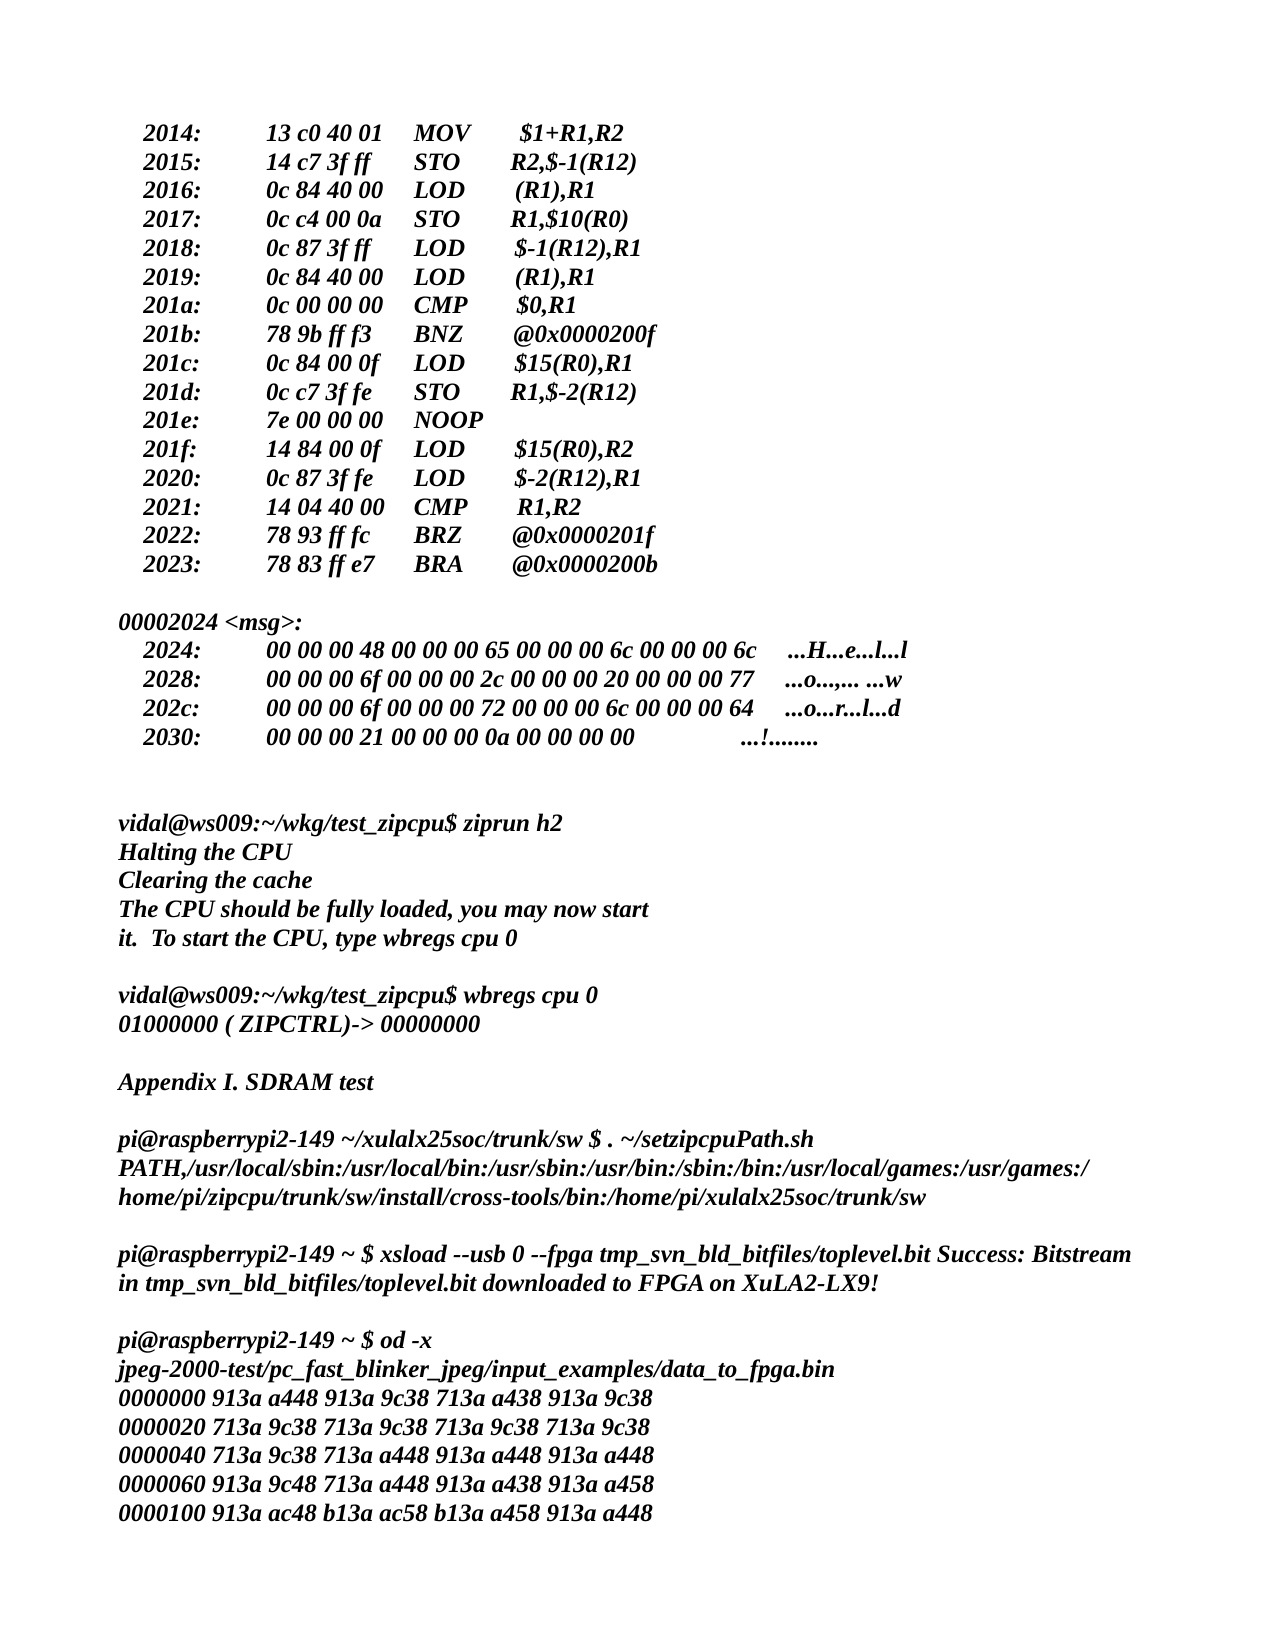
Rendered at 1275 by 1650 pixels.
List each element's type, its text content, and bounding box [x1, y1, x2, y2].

text 2030: 00 00 00 21 00 00 00 0a 00 00 00 00 ...!........ [118, 722, 1157, 751]
text The CPU should be fully loaded, you may now start [118, 894, 1157, 923]
text 0000020 713a 9c38 713a 9c38 713a 9c38 713a 9c38 [118, 1412, 1157, 1441]
text 2021: 14 04 40 00 CMP R1,R2 [118, 492, 1157, 521]
text pi@raspberrypi2-149 ~/xulalx25soc/trunk/sw $ . ~/setzipcpuPath.sh [118, 1124, 1157, 1153]
text 0000060 913a 9c48 713a a448 913a a438 913a a458 [118, 1469, 1157, 1498]
text Halting the CPU [118, 837, 1157, 866]
text 2019: 0c 84 40 00 LOD (R1),R1 [118, 262, 1157, 291]
text 00002024 <msg>: [118, 607, 1157, 636]
text vidal@ws009:~/wkg/test_zipcpu$ wbregs cpu 0 [118, 981, 1157, 1009]
text Appendix I. SDRAM test [118, 1067, 1157, 1096]
text it. To start the CPU, type wbregs cpu 0 [118, 923, 1157, 952]
text 201c: 0c 84 00 0f LOD $15(R0),R1 [118, 348, 1157, 377]
text 2016: 0c 84 40 00 LOD (R1),R1 [118, 176, 1157, 204]
text pi@raspberrypi2-149 ~ $ xsload --usb 0 --fpga tmp_svn_bld_bitfiles/toplevel.bit Success: Bitstream in tmp_svn_bld_bitfiles/toplevel.bit downloaded to FPGA on XuLA2-LX9! [118, 1239, 1157, 1297]
text 2022: 78 93 ff fc BRZ @0x0000201f [118, 521, 1157, 549]
text 2020: 0c 87 3f fe LOD $-2(R12),R1 [118, 463, 1157, 492]
text 2017: 0c c4 00 0a STO R1,$10(R0) [118, 204, 1157, 233]
text 2028: 00 00 00 6f 00 00 00 2c 00 00 00 20 00 00 00 77 ...o...,... ...w [118, 664, 1157, 693]
text 2024: 00 00 00 48 00 00 00 65 00 00 00 6c 00 00 00 6c ...H...e...l...l [118, 636, 1157, 664]
text 201d: 0c c7 3f fe STO R1,$-2(R12) [118, 377, 1157, 406]
text 0000040 713a 9c38 713a a448 913a a448 913a a448 [118, 1441, 1157, 1469]
text 201b: 78 9b ff f3 BNZ @0x0000200f [118, 319, 1157, 348]
text 2018: 0c 87 3f ff LOD $-1(R12),R1 [118, 233, 1157, 262]
text 0000100 913a ac48 b13a ac58 b13a a458 913a a448 [118, 1498, 1157, 1527]
text PATH,/usr/local/sbin:/usr/local/bin:/usr/sbin:/usr/bin:/sbin:/bin:/usr/local/games:/usr/games:/home/pi/zipcpu/trunk/sw/install/cross-tools/bin:/home/pi/xulalx25soc/trunk/sw [118, 1153, 1157, 1211]
text 201f: 14 84 00 0f LOD $15(R0),R2 [118, 434, 1157, 463]
text vidal@ws009:~/wkg/test_zipcpu$ ziprun h2 [118, 808, 1157, 837]
text pi@raspberrypi2-149 ~ $ od -x jpeg-2000-test/pc_fast_blinker_jpeg/input_examples/data_to_fpga.bin [118, 1326, 1157, 1383]
text 2014: 13 c0 40 01 MOV $1+R1,R2 [118, 118, 1157, 147]
text 0000000 913a a448 913a 9c38 713a a438 913a 9c38 [118, 1383, 1157, 1412]
text 202c: 00 00 00 6f 00 00 00 72 00 00 00 6c 00 00 00 64 ...o...r...l...d [118, 693, 1157, 722]
text 2015: 14 c7 3f ff STO R2,$-1(R12) [118, 147, 1157, 176]
text 01000000 ( ZIPCTRL)-> 00000000 [118, 1009, 1157, 1038]
text 2023: 78 83 ff e7 BRA @0x0000200b [118, 549, 1157, 578]
text 201e: 7e 00 00 00 NOOP [118, 406, 1157, 434]
text Clearing the cache [118, 866, 1157, 894]
text 201a: 0c 00 00 00 CMP $0,R1 [118, 291, 1157, 319]
